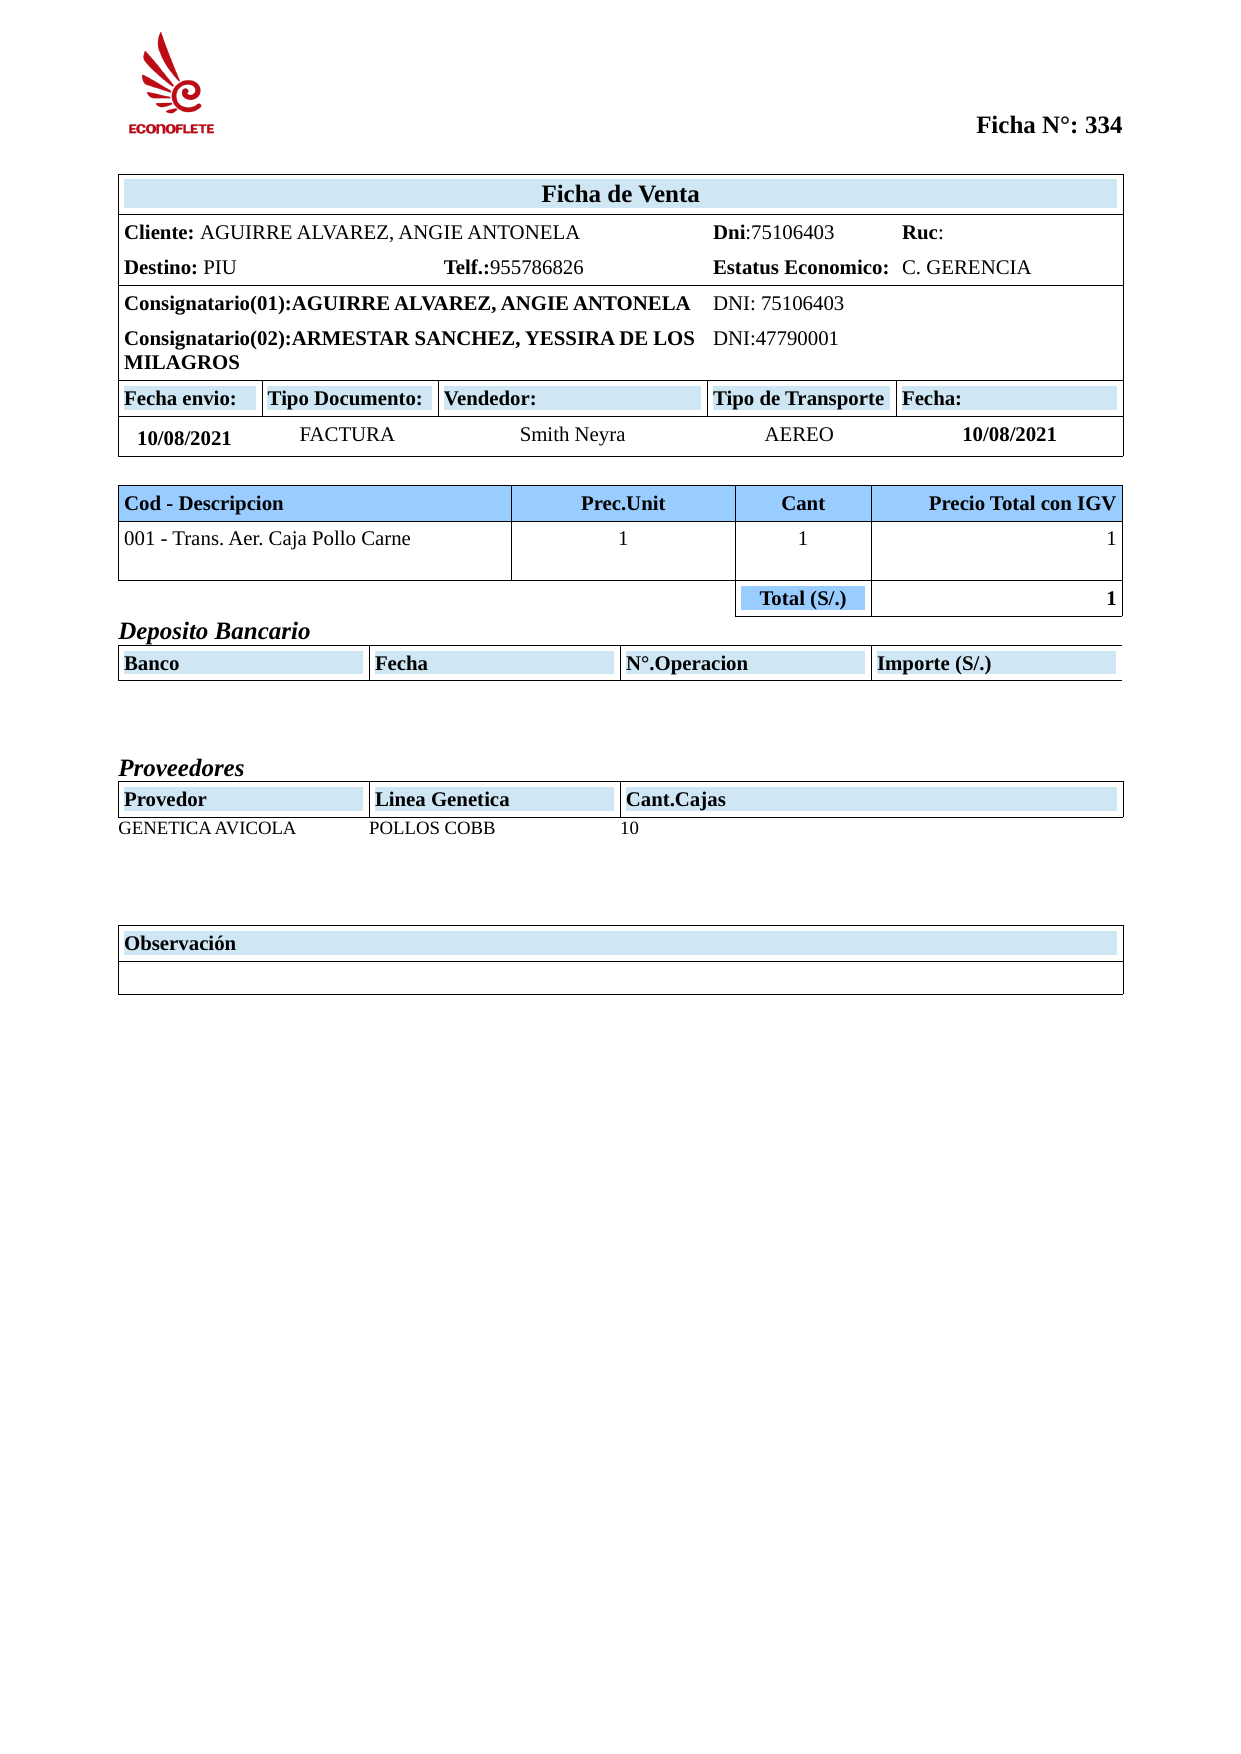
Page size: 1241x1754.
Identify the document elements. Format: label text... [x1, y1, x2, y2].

table_cell [369, 729, 620, 753]
table_header N°.Operacion [621, 646, 871, 680]
table_header Fecha [370, 646, 620, 680]
table_header Cod - Descripcion [119, 486, 511, 521]
table_cell [369, 839, 620, 860]
table_header Cant [736, 486, 871, 521]
table_cell [511, 581, 735, 616]
table_header Importe (S/.) [872, 646, 1122, 680]
table_cell [620, 903, 1123, 925]
table_cell [620, 882, 1123, 903]
table_cell DNI:47790001 [707, 321, 1123, 380]
table_cell Fecha: [897, 381, 1123, 416]
table_cell AEREO [707, 417, 896, 456]
table_cell [620, 681, 871, 704]
table_header Observación [119, 926, 1123, 961]
table_cell Dni:75106403 [707, 215, 896, 249]
table_cell 1 [512, 522, 735, 580]
picture [118, 31, 225, 134]
table_cell Tipo Documento: [263, 381, 438, 416]
text Proveedores [118, 753, 1122, 781]
table_cell [871, 729, 1122, 753]
table_cell Ruc: [896, 215, 1123, 249]
table_cell 10/08/2021 [119, 417, 262, 456]
table_header Banco [119, 646, 369, 680]
table_header Precio Total con IGV [872, 486, 1122, 521]
table_cell [118, 839, 369, 860]
table_cell [369, 882, 620, 903]
table_cell [620, 860, 1123, 882]
table_header Linea Genetica [370, 782, 620, 817]
table_cell [369, 903, 620, 925]
table_cell FACTURA [262, 417, 438, 456]
table_cell 001 - Trans. Aer. Caja Pollo Carne [119, 522, 511, 580]
text Deposito Bancario [118, 616, 1122, 645]
table_cell [118, 681, 369, 704]
table_cell Smith Neyra [438, 417, 707, 456]
table_cell [871, 705, 1122, 728]
table_cell [620, 729, 871, 753]
table_cell [118, 705, 369, 728]
table_cell [871, 681, 1122, 704]
table_cell C. GERENCIA [896, 249, 1123, 285]
table_cell 10 [620, 818, 1123, 839]
table_cell Consignatario(01):AGUIRRE ALVAREZ, ANGIE ANTONELA [119, 286, 707, 321]
table_cell POLLOS COBB [369, 818, 620, 839]
table_cell Total (S/.) [736, 581, 871, 616]
table_cell GENETICA AVICOLA [118, 818, 369, 839]
table_cell [118, 581, 511, 616]
table_cell Fecha envio: [119, 381, 262, 416]
table_cell [118, 729, 369, 753]
table_cell Destino: PIU [119, 249, 438, 285]
table_cell [369, 860, 620, 882]
table_cell [118, 860, 369, 882]
table_header Prec.Unit [512, 486, 735, 521]
table_cell [118, 903, 369, 925]
table_cell DNI: 75106403 [707, 286, 1123, 321]
table_cell [620, 839, 1123, 860]
table_cell Telf.:955786826 [438, 249, 707, 285]
table_header Ficha de Venta [119, 175, 1123, 214]
table_cell Consignatario(02):ARMESTAR SANCHEZ, YESSIRA DE LOS MILAGROS [119, 321, 707, 380]
table_cell [369, 705, 620, 728]
table_cell 1 [872, 581, 1122, 616]
table_cell Cliente: AGUIRRE ALVAREZ, ANGIE ANTONELA [119, 215, 707, 249]
table_cell Estatus Economico: [707, 249, 896, 285]
table_header Cant.Cajas [621, 782, 1123, 817]
table_header Provedor [119, 782, 369, 817]
table_cell [620, 705, 871, 728]
table_cell [119, 962, 1123, 994]
table_cell Tipo de Transporte [708, 381, 896, 416]
table_cell 1 [736, 522, 871, 580]
table_cell [118, 882, 369, 903]
table_cell [369, 681, 620, 704]
table_cell 1 [872, 522, 1122, 580]
table_cell Vendedor: [439, 381, 707, 416]
table_cell 10/08/2021 [896, 417, 1123, 456]
